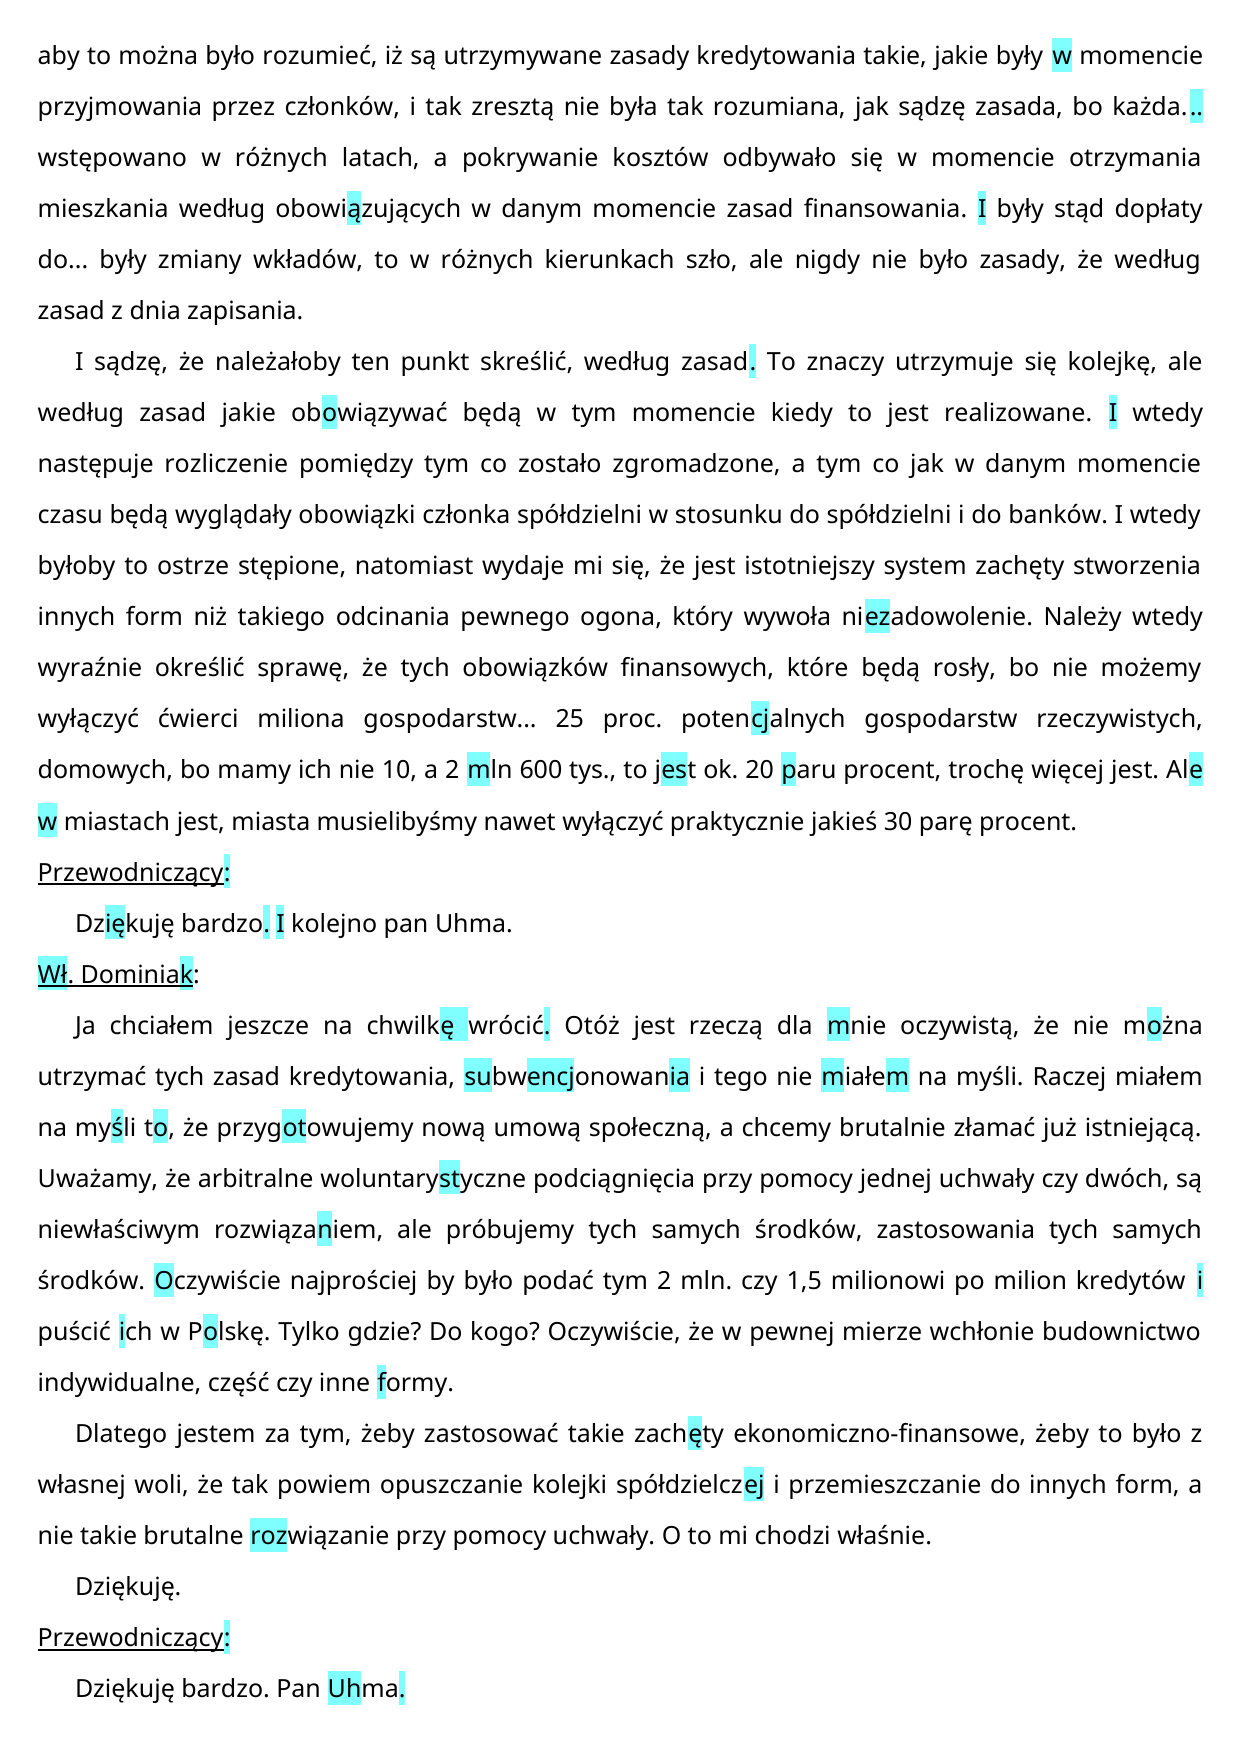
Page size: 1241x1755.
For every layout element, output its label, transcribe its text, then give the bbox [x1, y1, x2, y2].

text Dlatego jestem za tym, żeby zastosować takie zachęty ekonomiczno-finansowe, żeby to było z własnej woli, że tak powiem opuszczanie kolejki spółdzielczej i przemieszczanie do innych form, a nie takie brutalne rozwiązanie przy pomocy uchwały. O to mi chodzi właśnie. [37, 1416, 1203, 1552]
text Wł. Dominiak: [37, 956, 1203, 990]
text Ja chciałem jeszcze na chwilkę wrócić. Otóż jest rzeczą dla mnie oczywistą, że nie można utrzymać tych zasad kredytowania, subwencjonowania i tego nie miałem na myśli. Raczej miałem na myśli to, że przygotowujemy nową umową społeczną, a chcemy brutalnie złamać już istniejącą. Uważamy, że arbitralne woluntarystyczne podciągnięcia przy pomocy jednej uchwały czy dwóch, są niewłaściwym rozwiązaniem, ale próbujemy tych samych środków, zastosowania tych samych środków. Oczywiście najprościej by było podać tym 2 mln. czy 1,5 milionowi po milion kredytów i puścić ich w Polskę. Tylko gdzie? Do kogo? Oczywiście, że w pewnej mierze wchłonie budownictwo indywidualne, część czy inne formy. [37, 1007, 1203, 1399]
text I sądzę, że należałoby ten punkt skreślić, według zasad. To znaczy utrzymuje się kolejkę, ale według zasad jakie obowiązywać będą w tym momencie kiedy to jest realizowane. I wtedy następuje rozliczenie pomiędzy tym co zostało zgromadzone, a tym co jak w danym momencie czasu będą wyglądały obowiązki członka spółdzielni w stosunku do spółdzielni i do banków. I wtedy byłoby to ostrze stępione, natomiast wydaje mi się, że jest istotniejszy system zachęty stworzenia innych form niż takiego odcinania pewnego ogona, który wywoła niezadowolenie. Należy wtedy wyraźnie określić sprawę, że tych obowiązków finansowych, które będą rosły, bo nie możemy wyłączyć ćwierci miliona gospodarstw... 25 proc. potencjalnych gospodarstw rzeczywistych, domowych, bo mamy ich nie 10, a 2 mln 600 tys., to jest ok. 20 paru procent, trochę więcej jest. Ale w miastach jest, miasta musielibyśmy nawet wyłączyć praktycznie jakieś 30 parę procent. [37, 344, 1203, 837]
text Przewodniczący: [37, 854, 1203, 888]
text Dziękuję bardzo. I kolejno pan Uhma. [37, 905, 1203, 939]
text Dziękuję. [37, 1569, 1203, 1603]
text Przewodniczący: [37, 1620, 1203, 1654]
text Dziękuję bardzo. Pan Uhma. [37, 1671, 1203, 1705]
text aby to można było rozumieć, iż są utrzymywane zasady kredytowania takie, jakie były w momencie przyjmowania przez członków, i tak zresztą nie była tak rozumiana, jak sądzę zasada, bo każda... wstępowano w różnych latach, a pokrywanie kosztów odbywało się w momencie otrzymania mieszkania według obowiązujących w danym momencie zasad finansowania. I były stąd dopłaty do... były zmiany wkładów, to w różnych kierunkach szło, ale nigdy nie było zasady, że według zasad z dnia zapisania. [37, 37, 1203, 327]
